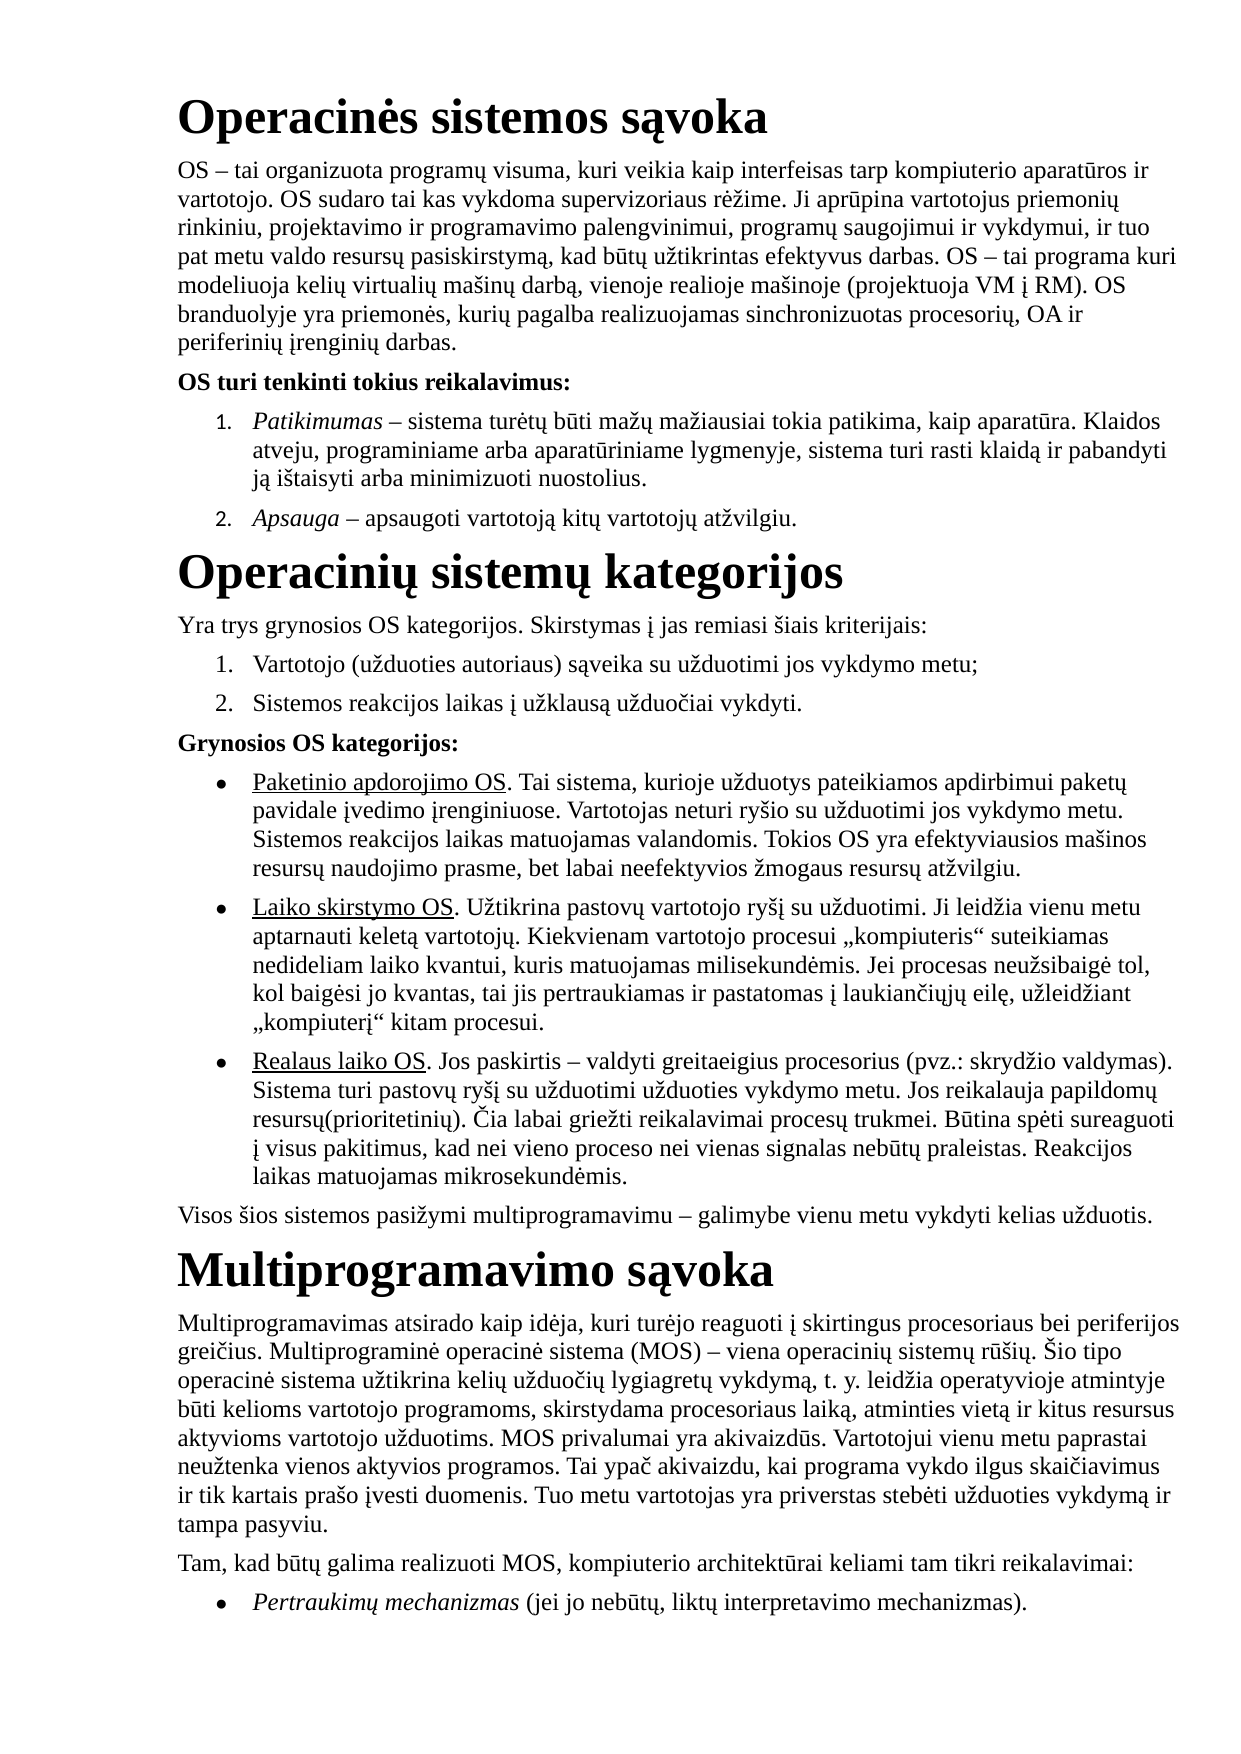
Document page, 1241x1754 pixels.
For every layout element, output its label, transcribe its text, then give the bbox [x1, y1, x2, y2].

list Pertraukimų mechanizmas (jei jo nebūtų, liktų interpretavimo mechanizmas). [215, 1587, 1181, 1616]
subtitle Multiprogramavimo sąvoka [177, 1240, 1181, 1297]
list Apsauga – apsaugoti vartotoją kitų vartotojų atžvilgiu. [215, 503, 1181, 532]
text Grynosios OS kategorijos: [177, 728, 1181, 756]
text Visos šios sistemos pasižymi multiprogramavimu – galimybe vienu metu vykdyti kelias užduotis. [177, 1201, 1181, 1229]
text OS – tai organizuota programų visuma, kuri veikia kaip interfeisas tarp kompiuterio aparatūros ir vartotojo. OS sudaro tai kas vykdoma supervizoriaus rėžime. Ji aprūpina vartotojus priemonių rinkiniu, projektavimo ir programavimo palengvinimui, programų saugojimui ir vykdymui, ir tuo pat metu valdo resursų pasiskirstymą, kad būtų užtikrintas efektyvus darbas. OS – tai programa kuri modeliuoja kelių virtualių mašinų darbą, vienoje realioje mašinoje (projektuoja VM į RM). OS branduolyje yra priemonės, kurių pagalba realizuojamas sinchronizuotas procesorių, OA ir periferinių įrenginių darbas. [177, 155, 1181, 356]
list Sistemos reakcijos laikas į užklausą užduočiai vykdyti. [215, 688, 1181, 717]
subtitle Operacinių sistemų kategorijos [177, 542, 1181, 600]
list Patikimumas – sistema turėtų būti mažų mažiausiai tokia patikima, kaip aparatūra. Klaidos atveju, programiniame arba aparatūriniame lygmenyje, sistema turi rasti klaidą ir pabandyti ją ištaisyti arba minimizuoti nuostolius. [215, 406, 1181, 492]
list Laiko skirstymo OS. Užtikrina pastovų vartotojo ryšį su užduotimi. Ji leidžia vienu metu aptarnauti keletą vartotojų. Kiekvienam vartotojo procesui „kompiuteris“ suteikiamas nedideliam laiko kvantui, kuris matuojamas milisekundėmis. Jei procesas neužsibaigė tol, kol baigėsi jo kvantas, tai jis pertraukiamas ir pastatomas į laukiančiųjų eilę, užleidžiant „kompiuterį“ kitam procesui. [215, 892, 1181, 1036]
text Yra trys grynosios OS kategorijos. Skirstymas į jas remiasi šiais kriterijais: [177, 610, 1181, 639]
text OS turi tenkinti tokius reikalavimus: [177, 367, 1181, 395]
list Realaus laiko OS. Jos paskirtis – valdyti greitaeigius procesorius (pvz.: skrydžio valdymas). Sistema turi pastovų ryšį su užduotimi užduoties vykdymo metu. Jos reikalauja papildomų resursų(prioritetinių). Čia labai griežti reikalavimai procesų trukmei. Būtina spėti sureaguoti į visus pakitimus, kad nei vieno proceso nei vienas signalas nebūtų praleistas. Reakcijos laikas matuojamas mikrosekundėmis. [215, 1046, 1181, 1190]
text Multiprogramavimas atsirado kaip idėja, kuri turėjo reaguoti į skirtingus procesoriaus bei periferijos greičius. Multiprograminė operacinė sistema (MOS) – viena operacinių sistemų rūšių. Šio tipo operacinė sistema užtikrina kelių užduočių lygiagretų vykdymą, t. y. leidžia operatyvioje atmintyje būti kelioms vartotojo programoms, skirstydama procesoriaus laiką, atminties vietą ir kitus resursus aktyvioms vartotojo užduotims. MOS privalumai yra akivaizdūs. Vartotojui vienu metu paprastai neužtenka vienos aktyvios programos. Tai ypač akivaizdu, kai programa vykdo ilgus skaičiavimus ir tik kartais prašo įvesti duomenis. Tuo metu vartotojas yra priverstas stebėti užduoties vykdymą ir tampa pasyviu. [177, 1308, 1181, 1538]
subtitle Operacinės sistemos sąvoka [177, 87, 1181, 144]
list Vartotojo (užduoties autoriaus) sąveika su užduotimi jos vykdymo metu; [215, 649, 1181, 678]
list Paketinio apdorojimo OS. Tai sistema, kurioje užduotys pateikiamos apdirbimui paketų pavidale įvedimo įrenginiuose. Vartotojas neturi ryšio su užduotimi jos vykdymo metu. Sistemos reakcijos laikas matuojamas valandomis. Tokios OS yra efektyviausios mašinos resursų naudojimo prasme, bet labai neefektyvios žmogaus resursų atžvilgiu. [215, 767, 1181, 882]
text Tam, kad būtų galima realizuoti MOS, kompiuterio architektūrai keliami tam tikri reikalavimai: [177, 1548, 1181, 1577]
